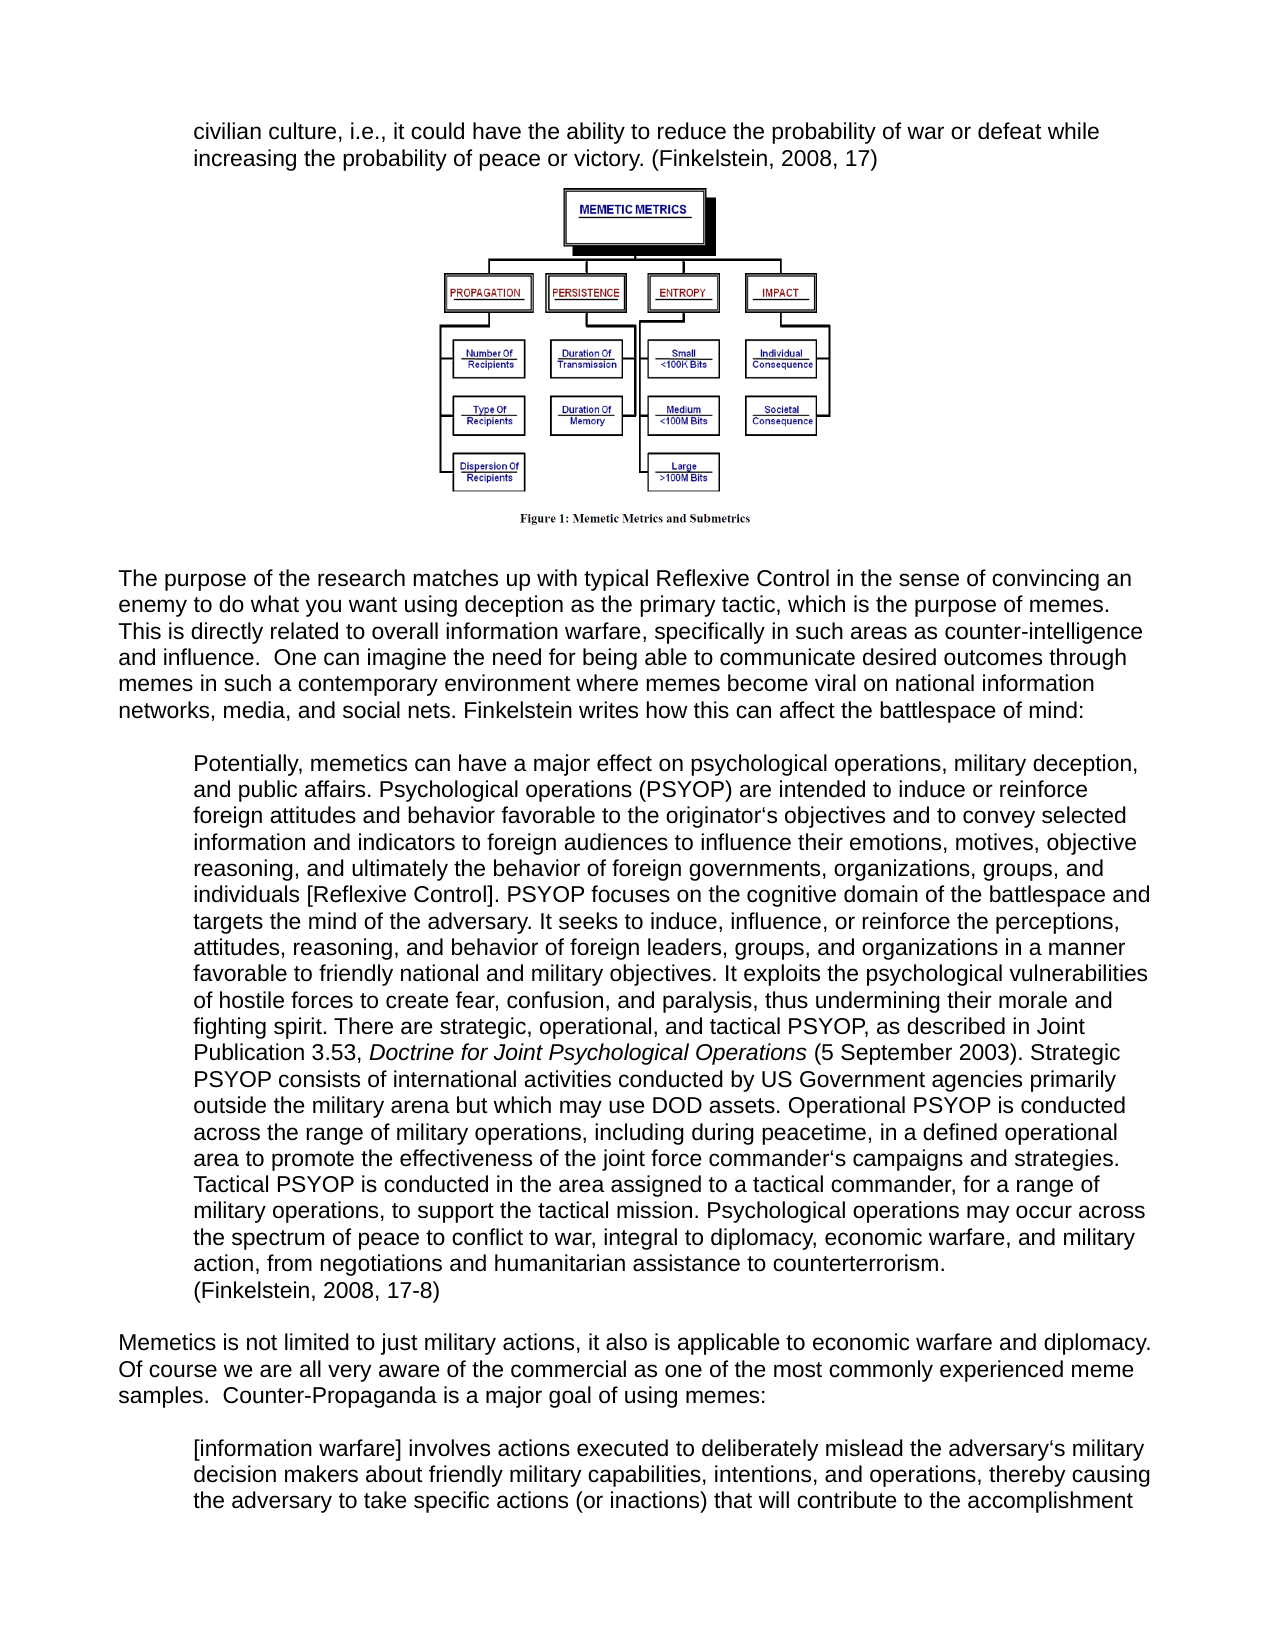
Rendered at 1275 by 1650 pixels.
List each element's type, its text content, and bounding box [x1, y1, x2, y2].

text [information warfare] involves actions executed to deliberately mislead the adversary‘s military decision makers about friendly military capabilities, intentions, and operations, thereby causing the adversary to take specific actions (or inactions) that will contribute to the accomplishment [193, 1435, 1157, 1514]
text Memetics is not limited to just military actions, it also is applicable to economic warfare and diplomacy. Of course we are all very aware of the commercial as one of the most commonly experienced meme samples. Counter-Propaganda is a major goal of using memes: [118, 1329, 1157, 1408]
text civilian culture, i.e., it could have the ability to reduce the probability of war or defeat while increasing the probability of peace or victory. (Finkelstein, 2008, 17) [193, 118, 1157, 171]
picture [388, 171, 869, 539]
text Potentially, memetics can have a major effect on psychological operations, military deception, and public affairs. Psychological operations (PSYOP) are intended to induce or reinforce foreign attitudes and behavior favorable to the originator‘s objectives and to convey selected information and indicators to foreign audiences to influence their emotions, motives, objective reasoning, and ultimately the behavior of foreign governments, organizations, groups, and individuals [Reflexive Control]. PSYOP focuses on the cognitive domain of the battlespace and targets the mind of the adversary. It seeks to induce, influence, or reinforce the perceptions, attitudes, reasoning, and behavior of foreign leaders, groups, and organizations in a manner favorable to friendly national and military objectives. It exploits the psychological vulnerabilities of hostile forces to create fear, confusion, and paralysis, thus undermining their morale and fighting spirit. There are strategic, operational, and tactical PSYOP, as described in Joint Publication 3.53, Doctrine for Joint Psychological Operations (5 September 2003). Strategic PSYOP consists of international activities conducted by US Government agencies primarily outside the military arena but which may use DOD assets. Operational PSYOP is conducted across the range of military operations, including during peacetime, in a defined operational area to promote the effectiveness of the joint force commander‘s campaigns and strategies. Tactical PSYOP is conducted in the area assigned to a tactical commander, for a range of military operations, to support the tactical mission. Psychological operations may occur across the spectrum of peace to conflict to war, integral to diplomacy, economic warfare, and military action, from negotiations and humanitarian assistance to counterterrorism. [193, 749, 1157, 1277]
text The purpose of the research matches up with typical Reflexive Control in the sense of convincing an enemy to do what you want using deception as the primary tactic, which is the purpose of memes. This is directly related to overall information warfare, specifically in such areas as counter-intelligence and influence. One can imagine the need for being able to communicate desired outcomes through memes in such a contemporary environment where memes become viral on national information networks, media, and social nets. Finkelstein writes how this can affect the battlespace of mind: [118, 565, 1157, 723]
text (Finkelstein, 2008, 17-8) [193, 1277, 1157, 1303]
